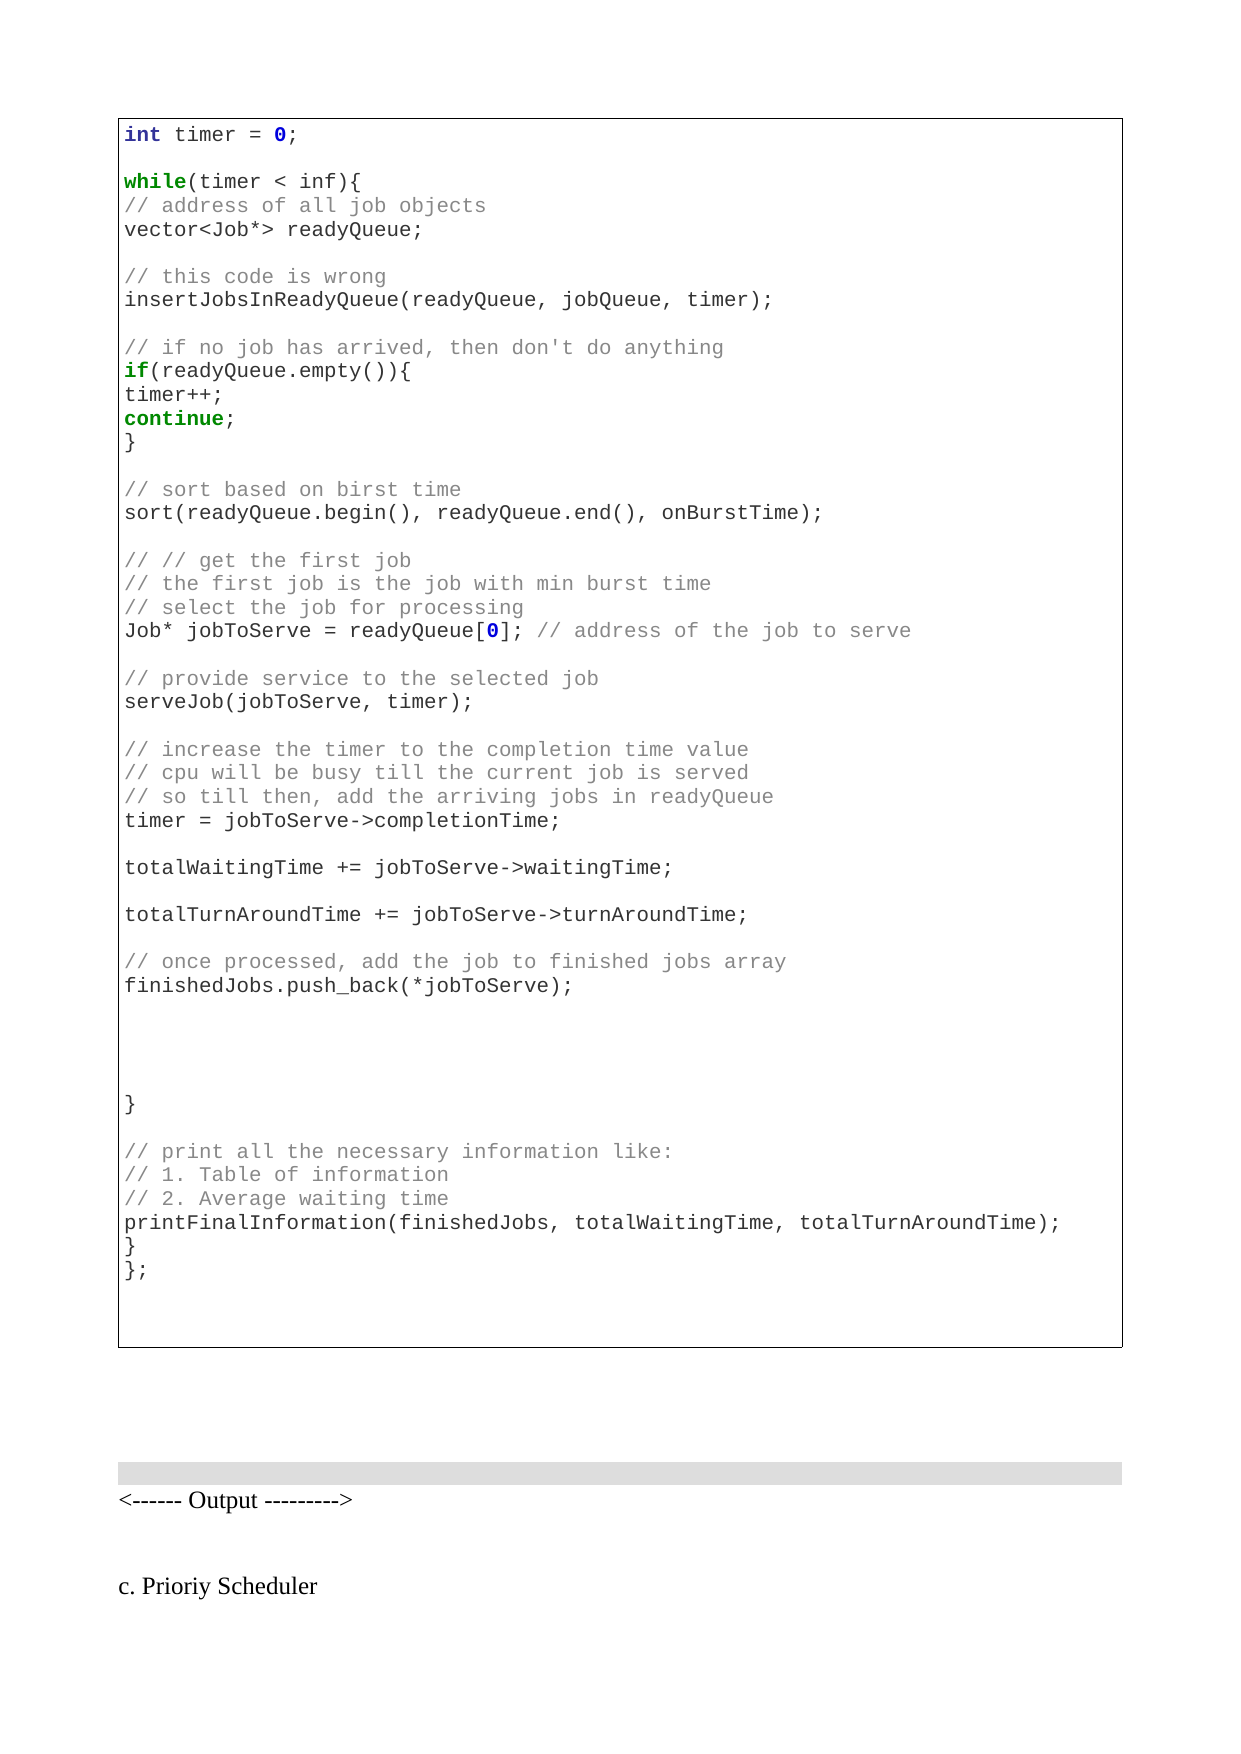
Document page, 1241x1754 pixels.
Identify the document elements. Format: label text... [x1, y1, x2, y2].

text <------ Output ---------> [118, 1485, 1122, 1514]
table_header int timer = 0; while(timer < inf){ // address of all job objects vector<Job*> readyQueue; // this code is wrong insertJobsInReadyQueue(readyQueue, jobQueue, timer); // if no job has arrived, then don't do anything if(readyQueue.empty()){ timer++; continue; } // sort based on birst time sort(readyQueue.begin(), readyQueue.end(), onBurstTime); // // get the first job // the first job is the job with min burst time // select the job for processing Job* jobToServe = readyQueue[0]; // address of the job to serve // provide service to the selected job serveJob(jobToServe, timer); // increase the timer to the completion time value // cpu will be busy till the current job is served // so till then, add the arriving jobs in readyQueue timer = jobToServe->completionTime; totalWaitingTime += jobToServe->waitingTime; totalTurnAroundTime += jobToServe->turnAroundTime; // once processed, add the job to finished jobs array finishedJobs.push_back(*jobToServe); } // print all the necessary information like: // 1. Table of information // 2. Average waiting time printFinalInformation(finishedJobs, totalWaitingTime, totalTurnAroundTime); } }; [119, 119, 1122, 1347]
text c. Prioriy Scheduler [118, 1571, 1122, 1600]
